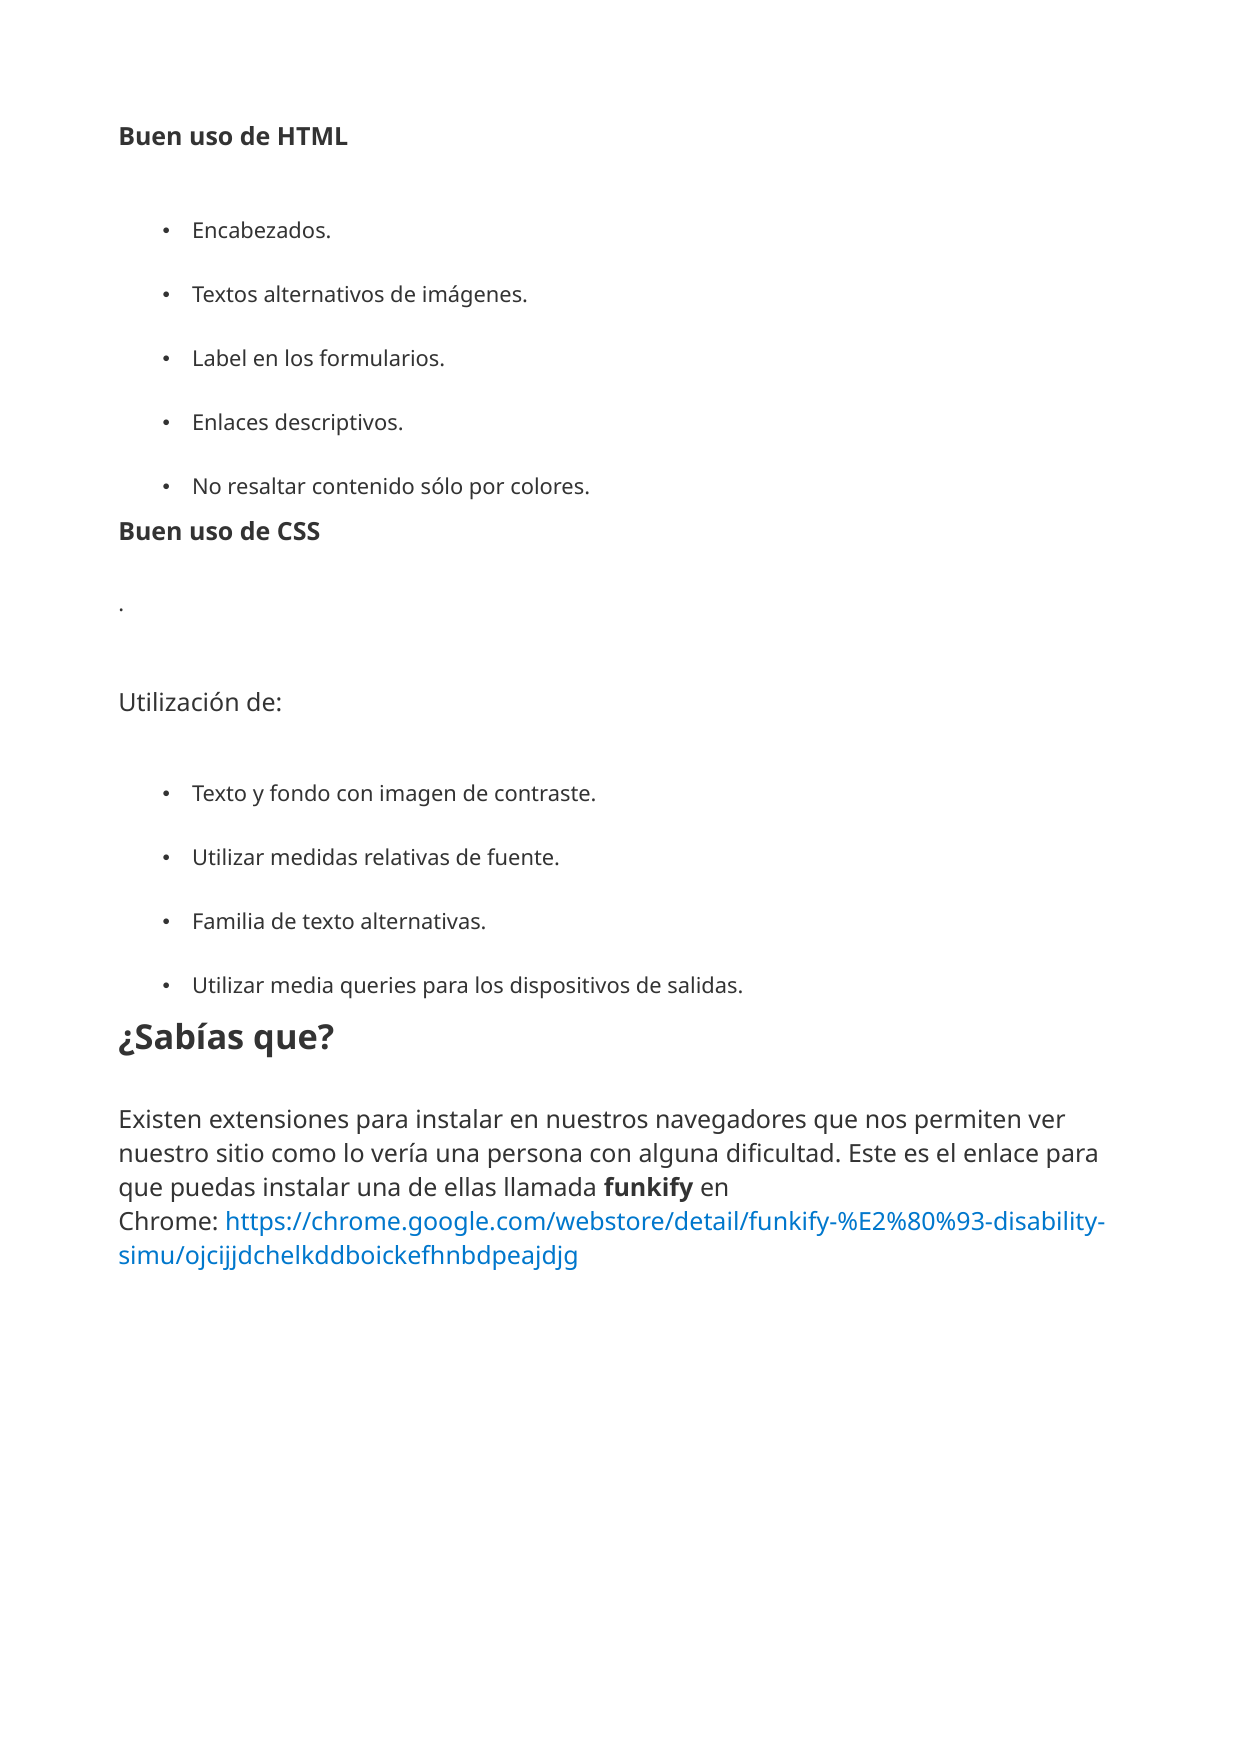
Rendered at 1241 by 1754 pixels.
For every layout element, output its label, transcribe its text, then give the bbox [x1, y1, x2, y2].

text Utilización de: [118, 685, 1122, 719]
subtitle ¿Sabías que? [118, 1013, 1122, 1059]
list Textos alternativos de imágenes. [162, 257, 1122, 309]
list Enlaces descriptivos. [162, 385, 1122, 437]
list Familia de texto alternativas. [162, 884, 1122, 936]
list Encabezados. [162, 193, 1122, 244]
list Label en los formularios. [162, 321, 1122, 373]
list Texto y fondo con imagen de contraste. [162, 756, 1122, 808]
subtitle Buen uso de HTML [118, 118, 1122, 152]
text . [118, 588, 1122, 618]
list Utilizar media queries para los dispositivos de salidas. [162, 949, 1122, 1000]
list Utilizar medidas relativas de fuente. [162, 821, 1122, 872]
text Existen extensiones para instalar en nuestros navegadores que nos permiten ver nuestro sitio como lo vería una persona con alguna dificultad. Este es el enlace para que puedas instalar una de ellas llamada funkify en Chrome: https://chrome.google.com/webstore/detail/funkify-%E2%80%93-disability-simu/ojcijjdchelkddboickefhnbdpeajdjg [118, 1102, 1122, 1272]
subtitle Buen uso de CSS [118, 513, 1122, 547]
list No resaltar contenido sólo por colores. [162, 449, 1122, 501]
